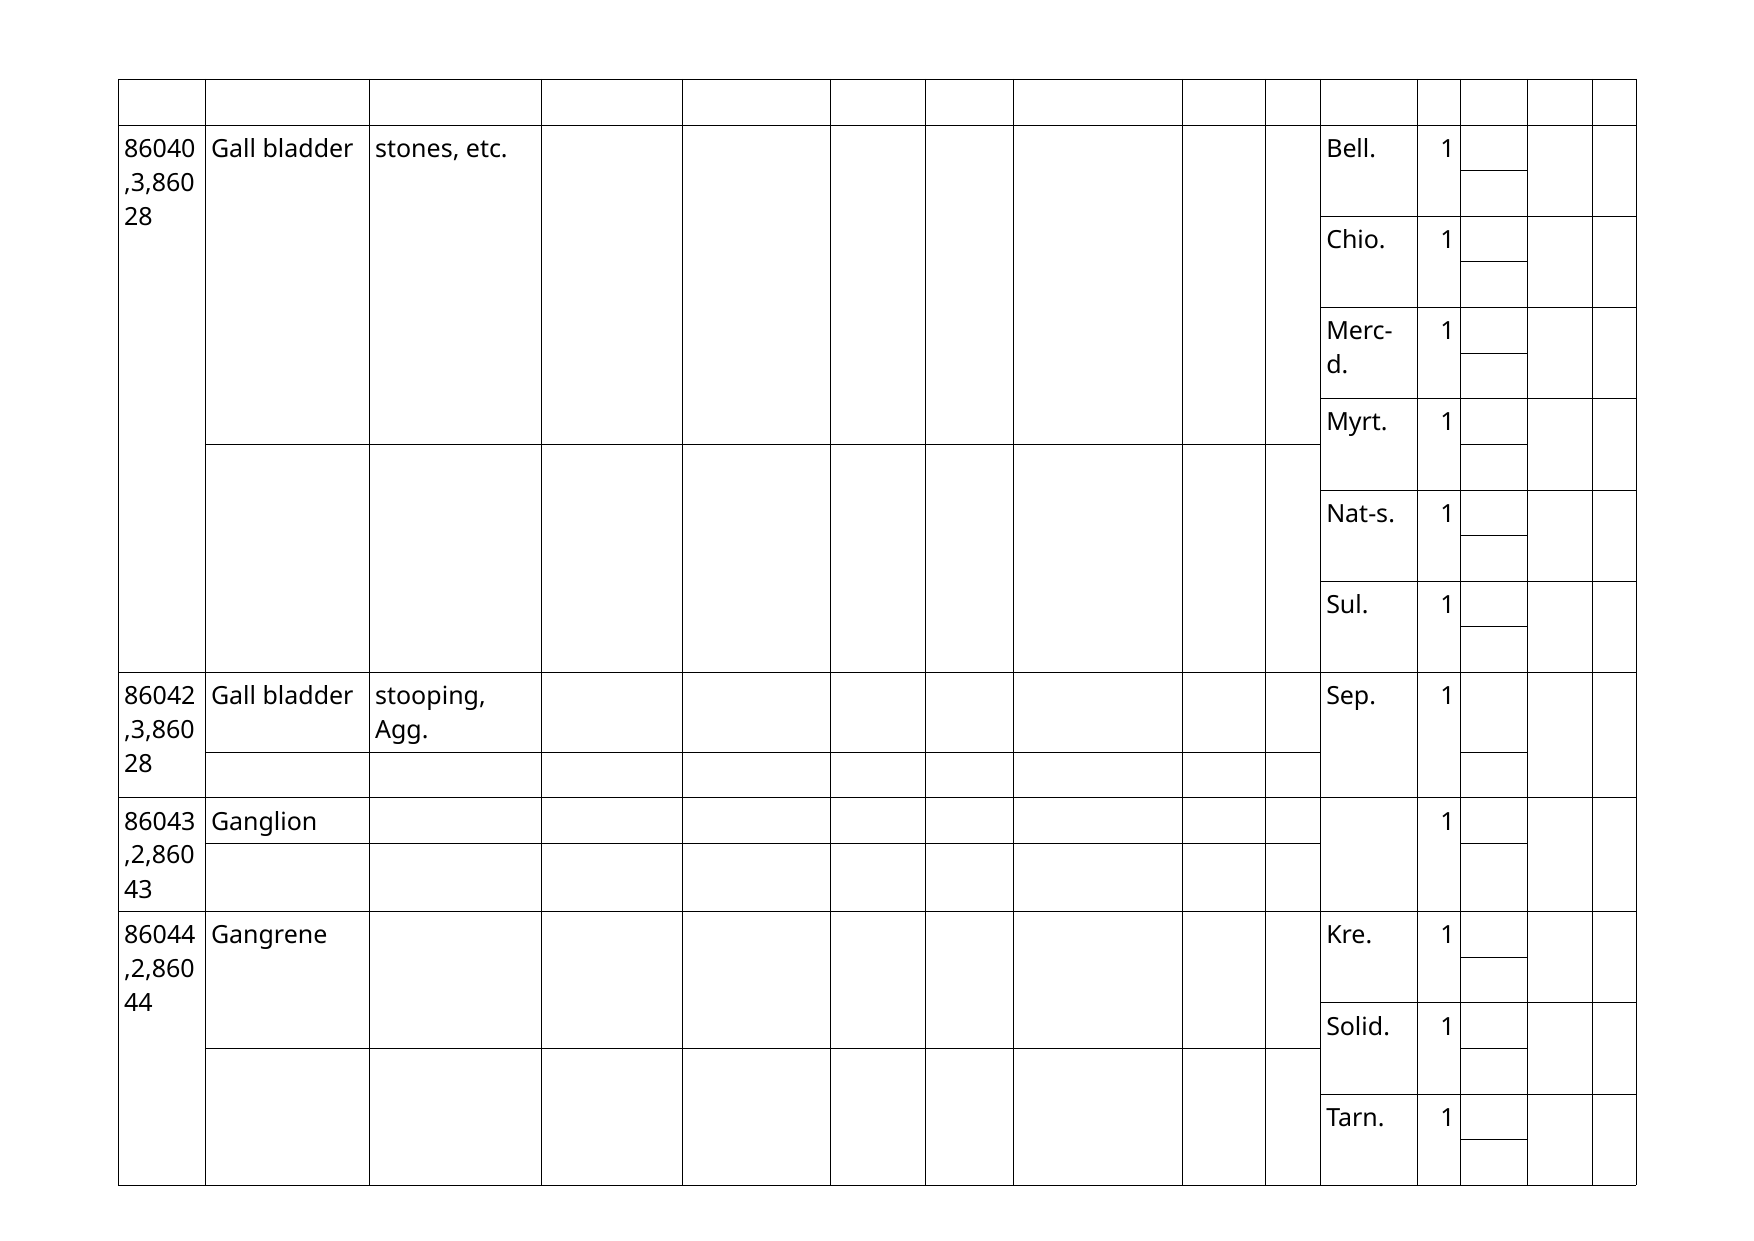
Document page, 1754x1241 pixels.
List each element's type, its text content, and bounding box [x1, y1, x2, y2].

table_cell [1593, 912, 1636, 1002]
table_cell [370, 912, 541, 1048]
table_cell [206, 1049, 369, 1185]
table_cell [1461, 958, 1527, 1002]
table_cell [926, 844, 1013, 911]
table_cell [683, 673, 830, 752]
table_cell Tarn. [1321, 1095, 1417, 1185]
table_cell [1461, 1003, 1527, 1048]
table_cell stooping, Agg. [370, 673, 541, 752]
table_cell 1 [1418, 673, 1460, 797]
table_cell [683, 798, 830, 843]
table_cell [1593, 399, 1636, 489]
table_cell [1014, 1049, 1182, 1185]
table_cell [1266, 126, 1320, 444]
table_cell [1183, 80, 1265, 124]
table_cell [1461, 491, 1527, 535]
table_cell 1 [1418, 491, 1460, 581]
table_cell [683, 844, 830, 911]
table_cell [542, 753, 682, 797]
table_cell [1528, 582, 1592, 672]
table_cell [206, 445, 369, 672]
table_cell [1593, 1003, 1636, 1093]
table_cell [206, 80, 369, 124]
table_cell [926, 445, 1013, 672]
table_cell [1593, 673, 1636, 797]
table_cell [683, 1049, 830, 1185]
table_cell [1183, 673, 1265, 752]
table_cell [1014, 798, 1182, 843]
table_cell [683, 912, 830, 1048]
table_cell [119, 80, 205, 124]
table_cell 86040,3,86028 [119, 126, 205, 672]
table_cell [1014, 673, 1182, 752]
table_cell 1 [1418, 217, 1460, 307]
table_cell [926, 80, 1013, 124]
table_cell [1461, 844, 1527, 911]
table_cell [831, 1049, 925, 1185]
table_cell [831, 126, 925, 444]
table_cell [1461, 1140, 1527, 1185]
table_cell Chio. [1321, 217, 1417, 307]
table_cell Gall bladder [206, 126, 369, 444]
table_cell [831, 798, 925, 843]
table_cell 86042,3,86028 [119, 673, 205, 797]
table_cell 1 [1418, 798, 1460, 911]
table_cell [1461, 582, 1527, 626]
table_cell Merc-d. [1321, 308, 1417, 398]
table_cell 1 [1418, 308, 1460, 398]
table_cell [1593, 308, 1636, 398]
table_cell [1593, 491, 1636, 581]
table_cell [831, 445, 925, 672]
table_cell [542, 126, 682, 444]
table_cell Solid. [1321, 1003, 1417, 1093]
table_cell [1461, 1049, 1527, 1093]
table_cell [1183, 798, 1265, 843]
table_cell [831, 80, 925, 124]
table_cell Gall bladder [206, 673, 369, 752]
table_cell [926, 798, 1013, 843]
table_cell [370, 844, 541, 911]
table_cell [370, 80, 541, 124]
table_cell [1014, 753, 1182, 797]
table_cell 86044,2,86044 [119, 912, 205, 1185]
table_cell [1461, 217, 1527, 261]
table_cell [683, 80, 830, 124]
table_cell Gangrene [206, 912, 369, 1048]
table_cell [542, 912, 682, 1048]
table_cell [831, 912, 925, 1048]
table_cell [831, 753, 925, 797]
table_cell [1183, 753, 1265, 797]
table_cell [1014, 912, 1182, 1048]
table_cell [1528, 399, 1592, 489]
table_cell [1461, 673, 1527, 752]
table_cell [1266, 798, 1320, 843]
table_cell [542, 673, 682, 752]
table_cell [926, 673, 1013, 752]
table_cell [1461, 126, 1527, 170]
table_cell [926, 1049, 1013, 1185]
table_cell [1183, 445, 1265, 672]
table_cell 1 [1418, 912, 1460, 1002]
table_cell [1593, 126, 1636, 216]
table_cell [1461, 399, 1527, 444]
table_cell [1461, 798, 1527, 843]
table_cell [370, 1049, 541, 1185]
table_cell [1014, 126, 1182, 444]
table_cell [1321, 798, 1417, 911]
table_cell [1593, 1095, 1636, 1185]
table_cell [206, 844, 369, 911]
table_cell Ganglion [206, 798, 369, 843]
table_cell [542, 445, 682, 672]
table_cell 1 [1418, 399, 1460, 489]
table_cell [1014, 445, 1182, 672]
table_cell [1183, 844, 1265, 911]
table_cell [1183, 912, 1265, 1048]
table_cell [1461, 80, 1527, 124]
table_cell [1266, 753, 1320, 797]
table_cell [370, 798, 541, 843]
table_cell 1 [1418, 126, 1460, 216]
table_cell [1461, 753, 1527, 797]
table_cell [1266, 445, 1320, 672]
table_cell 1 [1418, 582, 1460, 672]
table_cell [831, 844, 925, 911]
table_cell [1461, 354, 1527, 398]
table_cell [1593, 217, 1636, 307]
table_cell [926, 753, 1013, 797]
table_cell [542, 798, 682, 843]
table_cell [1528, 80, 1592, 124]
table_cell [683, 126, 830, 444]
table_cell [1321, 80, 1417, 124]
table_cell [1461, 536, 1527, 581]
table_cell 1 [1418, 1095, 1460, 1185]
table_cell [1528, 912, 1592, 1002]
table_cell [1593, 582, 1636, 672]
table_cell [206, 753, 369, 797]
table_cell 86043,2,86043 [119, 798, 205, 911]
table_cell [1461, 1095, 1527, 1139]
table_cell [1528, 1095, 1592, 1185]
table_cell [831, 673, 925, 752]
table_cell [1183, 1049, 1265, 1185]
table_cell [1528, 126, 1592, 216]
table_cell [1014, 844, 1182, 911]
table_cell [1461, 627, 1527, 672]
table_cell [1266, 912, 1320, 1048]
table_cell [683, 753, 830, 797]
table_cell [683, 445, 830, 672]
table_cell 1 [1418, 1003, 1460, 1093]
table_cell [1461, 262, 1527, 307]
table_cell [542, 844, 682, 911]
table_cell Bell. [1321, 126, 1417, 216]
table_cell [542, 80, 682, 124]
table_cell Nat-s. [1321, 491, 1417, 581]
table_cell [1266, 844, 1320, 911]
table_cell Sep. [1321, 673, 1417, 797]
table_cell [1266, 673, 1320, 752]
table_cell [1528, 1003, 1592, 1093]
table_cell [1266, 1049, 1320, 1185]
table_cell [1528, 308, 1592, 398]
table_cell stones, etc. [370, 126, 541, 444]
table_cell [1461, 445, 1527, 489]
table_cell [1461, 171, 1527, 216]
table_cell [1014, 80, 1182, 124]
table_cell [542, 1049, 682, 1185]
table_cell [1593, 80, 1636, 124]
table_cell [370, 445, 541, 672]
table_cell [926, 126, 1013, 444]
table_cell [1528, 217, 1592, 307]
table_cell [1528, 673, 1592, 797]
table_cell Sul. [1321, 582, 1417, 672]
table_cell Kre. [1321, 912, 1417, 1002]
table_cell [926, 912, 1013, 1048]
table_cell [1528, 491, 1592, 581]
table_cell [370, 753, 541, 797]
table_cell [1528, 798, 1592, 911]
table_cell [1183, 126, 1265, 444]
table_cell [1266, 80, 1320, 124]
table_cell [1593, 798, 1636, 911]
table_cell [1461, 308, 1527, 353]
table_cell Myrt. [1321, 399, 1417, 489]
table_cell [1418, 80, 1460, 124]
table_cell [1461, 912, 1527, 957]
